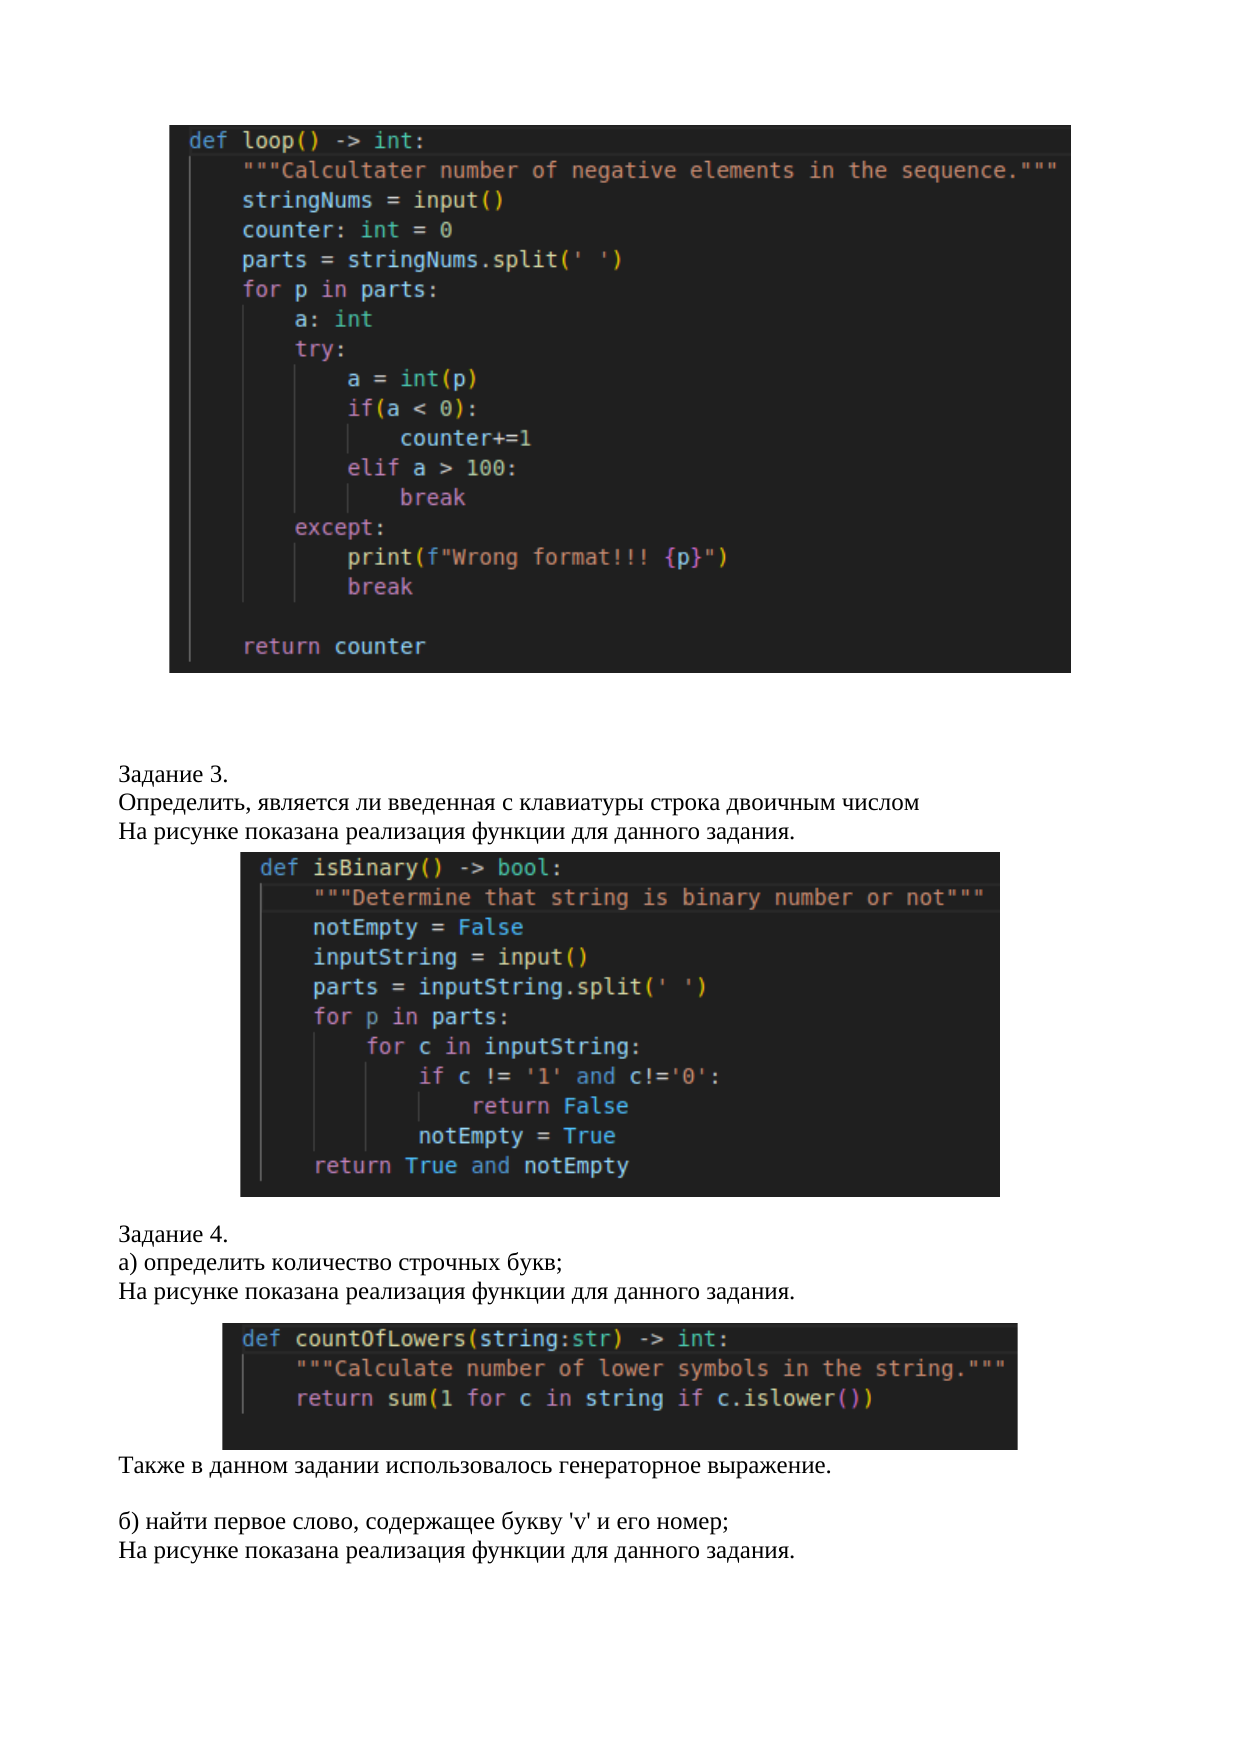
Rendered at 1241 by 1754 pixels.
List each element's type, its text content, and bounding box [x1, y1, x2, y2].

text Задание 3. [118, 759, 1122, 787]
text На рисунке показана реализация функции для данного задания. [118, 1535, 1122, 1564]
text На рисунке показана реализация функции для данного задания. [118, 1276, 1122, 1305]
text На рисунке показана реализация функции для данного задания. [118, 816, 1122, 845]
picture [169, 125, 1071, 673]
picture [240, 852, 1000, 1197]
text Задание 4. [118, 1219, 1122, 1247]
text а) определить количество строчных букв; [118, 1247, 1122, 1276]
text б) найти первое слово, содержащее букву 'v' и его номер; [118, 1506, 1122, 1535]
picture [222, 1323, 1018, 1450]
text Определить, является ли введенная с клавиатуры строка двоичным числом [118, 787, 1122, 816]
text Также в данном задании использовалось генераторное выражение. [118, 1305, 1122, 1478]
